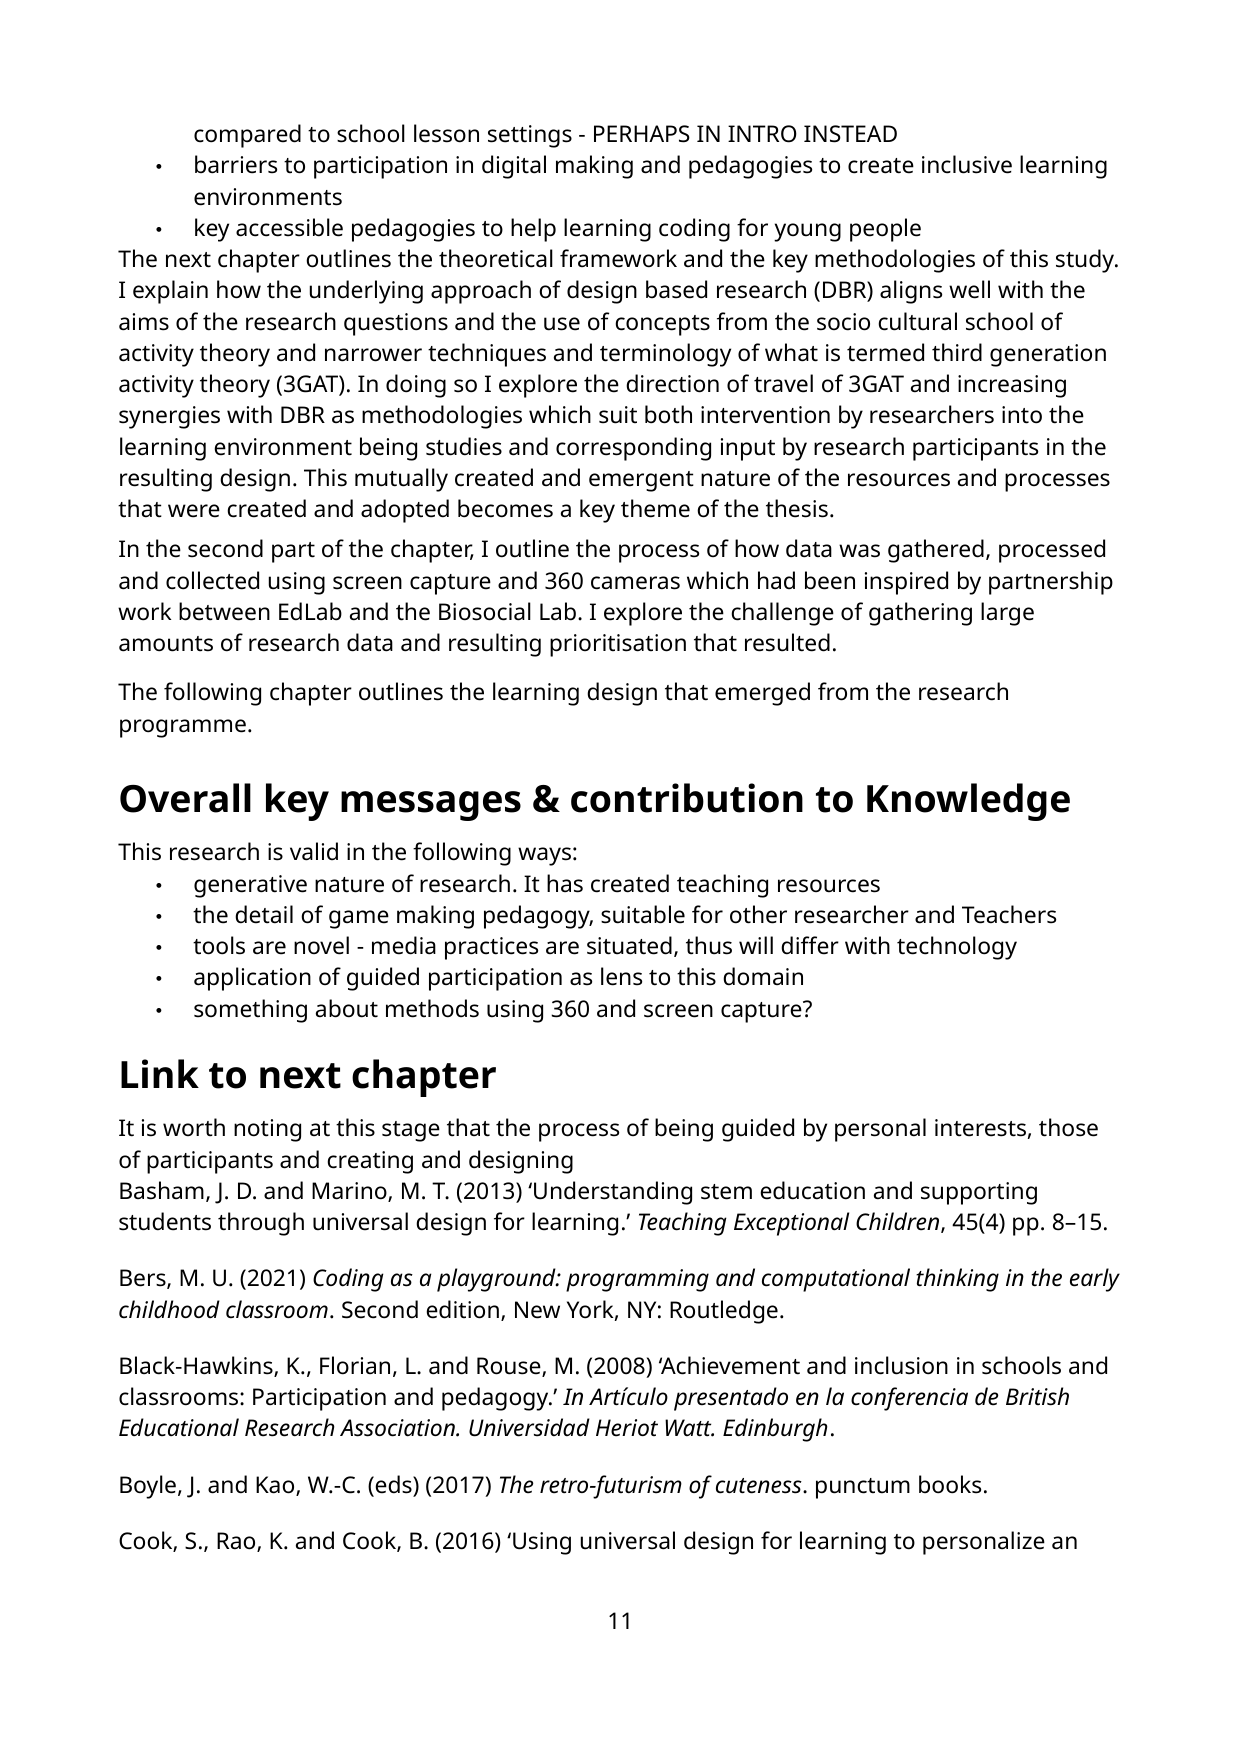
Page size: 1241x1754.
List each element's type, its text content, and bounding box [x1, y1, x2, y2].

list something about methods using 360 and screen capture? [156, 992, 1122, 1024]
text In the second part of the chapter, I outline the process of how data was gathered, processed and collected using screen capture and 360 cameras which had been inspired by partnership work between EdLab and the Biosocial Lab. I explore the challenge of gathering large amounts of research data and resulting prioritisation that resulted. [118, 533, 1122, 658]
text The following chapter outlines the learning design that emerged from the research programme. [118, 676, 1122, 739]
text Black-Hawkins, K., Florian, L. and Rouse, M. (2008) ‘Achievement and inclusion in schools and classrooms: Participation and pedagogy.’ In Artículo presentado en la conferencia de British Educational Research Association. Universidad Heriot Watt. Edinburgh. [118, 1350, 1122, 1443]
text This research is valid in the following ways: [118, 836, 1122, 867]
text The next chapter outlines the theoretical framework and the key methodologies of this study. I explain how the underlying approach of design based research (DBR) aligns well with the aims of the research questions and the use of concepts from the socio cultural school of activity theory and narrower techniques and terminology of what is termed third generation activity theory (3GAT). In doing so I explore the direction of travel of 3GAT and increasing synergies with DBR as methodologies which suit both intervention by researchers into the learning environment being studies and corresponding input by research participants in the resulting design. This mutually created and emergent nature of the resources and processes that were created and adopted becomes a key theme of the thesis. [118, 243, 1122, 524]
list the detail of game making pedagogy, suitable for other researcher and Teachers [156, 899, 1122, 930]
text Cook, S., Rao, K. and Cook, B. (2016) ‘Using universal design for learning to personalize an [118, 1525, 1122, 1556]
list compared to school lesson settings - PERHAPS IN INTRO INSTEAD [156, 118, 1122, 149]
subtitle Overall key messages & contribution to Knowledge [118, 773, 1122, 824]
list key accessible pedagogies to help learning coding for young people [156, 212, 1122, 243]
text It is worth noting at this stage that the process of being guided by personal interests, those of participants and creating and designing [118, 1112, 1122, 1175]
list tools are novel - media practices are situated, thus will differ with technology [156, 930, 1122, 961]
text Boyle, J. and Kao, W.-C. (eds) (2017) The retro-futurism of cuteness. punctum books. [118, 1468, 1122, 1500]
list application of guided participation as lens to this domain [156, 961, 1122, 992]
text Basham, J. D. and Marino, M. T. (2013) ‘Understanding stem education and supporting students through universal design for learning.’ Teaching Exceptional Children, 45(4) pp. 8–15. [118, 1175, 1122, 1237]
list barriers to participation in digital making and pedagogies to create inclusive learning environments [156, 149, 1122, 212]
list generative nature of research. It has created teaching resources [156, 867, 1122, 899]
text Bers, M. U. (2021) Coding as a playground: programming and computational thinking in the early childhood classroom. Second edition, New York, NY: Routledge. [118, 1262, 1122, 1325]
subtitle Link to next chapter [118, 1049, 1122, 1100]
